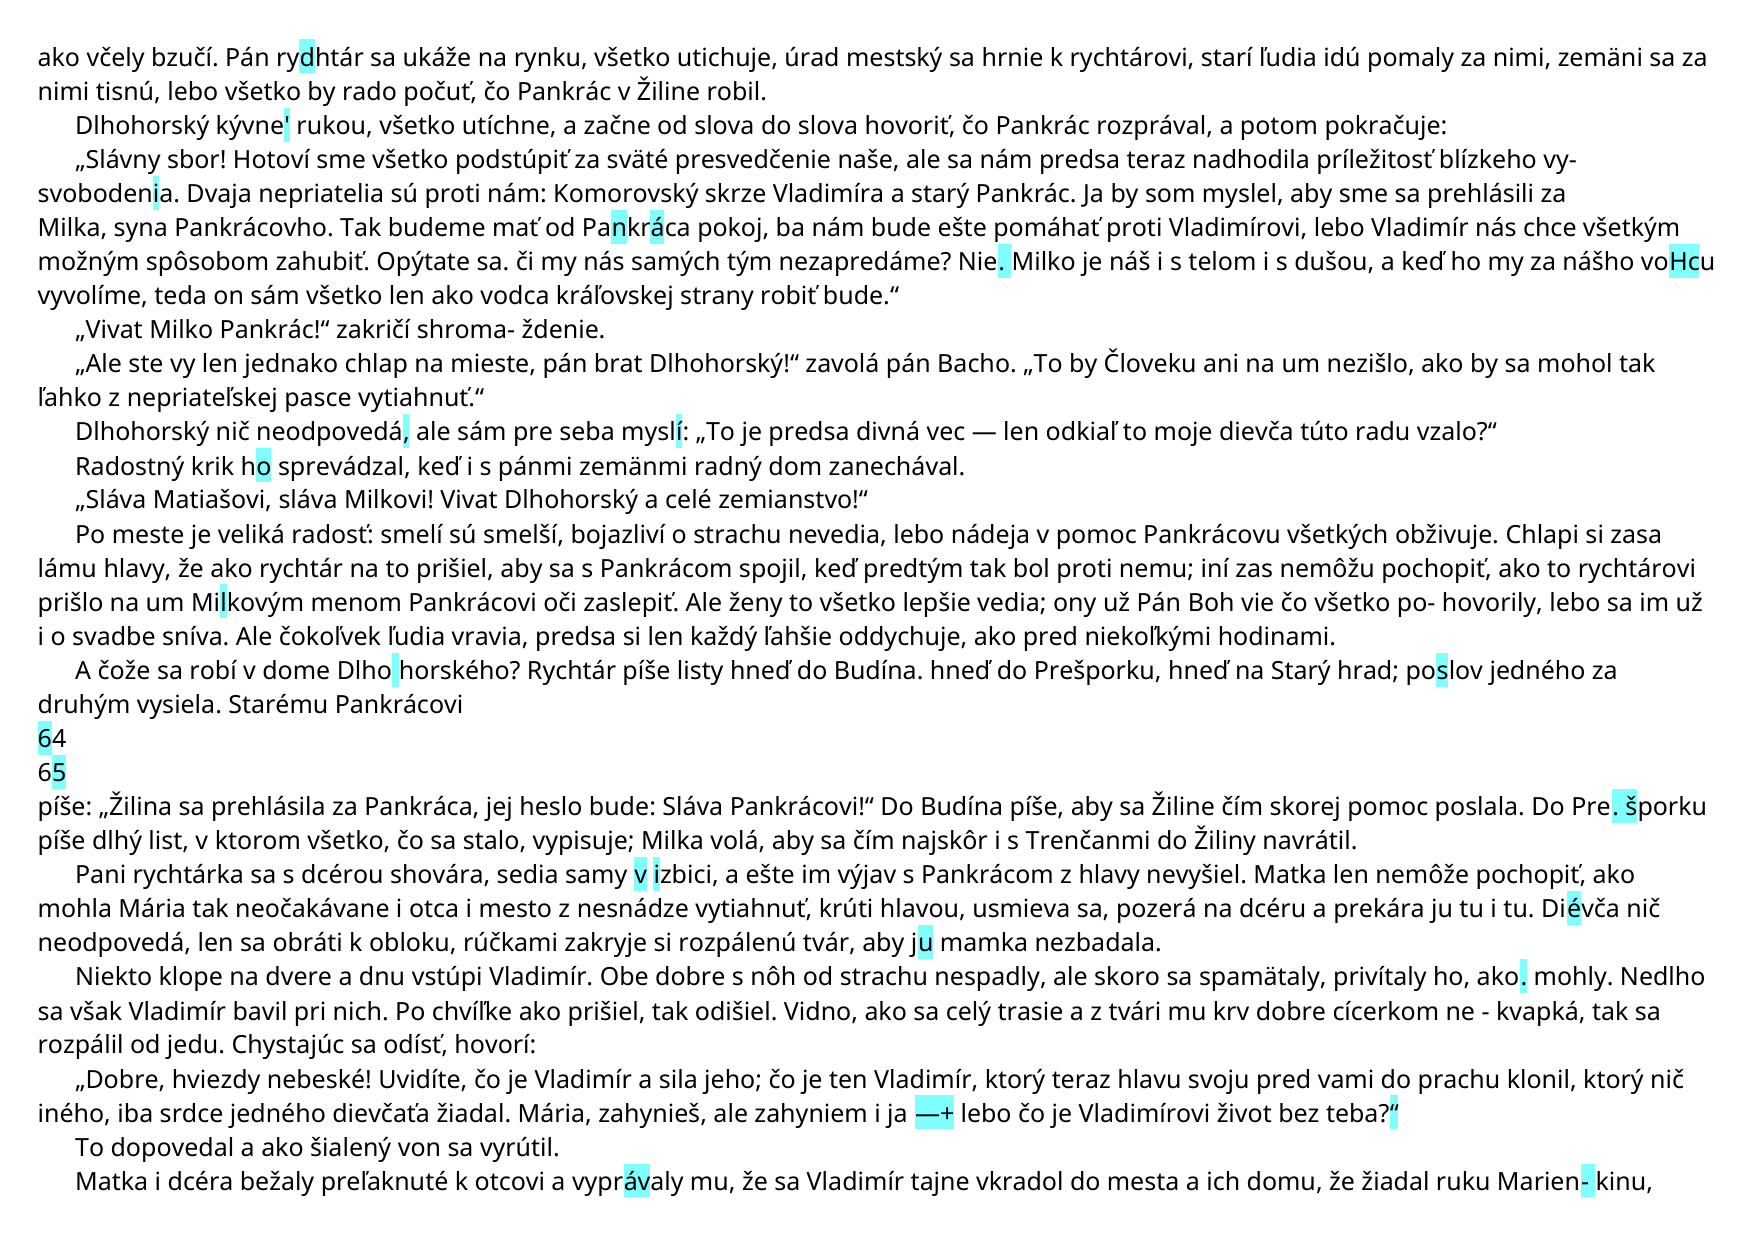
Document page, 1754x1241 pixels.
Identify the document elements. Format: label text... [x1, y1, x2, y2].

text „Sláva Matiašovi, sláva Milkovi! Vivat Dlhohorský a celé zemianstvo!“ [37, 482, 1716, 516]
text A čože sa robí v dome Dlho horského? Rychtár píše listy hneď do Budína. hneď do Prešporku, hneď na Starý hrad; poslov jedného za druhým vysiela. Starému Pankrácovi [37, 652, 1716, 721]
text 64 [37, 721, 1716, 755]
text Matka i dcéra bežaly preľaknuté k otcovi a vyprávaly mu, že sa Vladimír tajne vkradol do mesta a ich domu, že žiadal ruku Marien- kinu, [37, 1163, 1716, 1197]
text „Vivat Milko Pankrác!“ zakričí shroma- ždenie. [37, 312, 1716, 346]
text Dlhohorský kývne' rukou, všetko utíchne, a začne od slova do slova hovoriť, čo Pankrác rozprával, a potom pokračuje: [37, 107, 1716, 142]
text „Slávny sbor! Hotoví sme všetko podstúpiť za sväté presvedčenie naše, ale sa nám predsa teraz nadhodila príležitosť blízkeho vy- svobodenia. Dvaja nepriatelia sú proti nám: Komorovský skrze Vladimíra a starý Pankrác. Ja by som myslel, aby sme sa prehlásili za [37, 142, 1716, 210]
text Niekto klope na dvere a dnu vstúpi Vladimír. Obe dobre s nôh od strachu nespadly, ale skoro sa spamätaly, privítaly ho, ako. mohly. Nedlho sa však Vladimír bavil pri nich. Po chvíľke ako prišiel, tak odišiel. Vidno, ako sa celý trasie a z tvári mu krv dobre cícerkom ne - kvapká, tak sa rozpálil od jedu. Chystajúc sa odísť, hovorí: [37, 959, 1716, 1061]
text Po meste je veliká radosť: smelí sú smelší, bojazliví o strachu nevedia, lebo nádeja v pomoc Pankrácovu všetkých obživuje. Chlapi si zasa lámu hlavy, že ako rychtár na to prišiel, aby sa s Pankrácom spojil, keď predtým tak bol proti nemu; iní zas nemôžu pochopiť, ako to rychtárovi prišlo na um Milkovým menom Pankrácovi oči zaslepiť. Ale ženy to všetko lepšie vedia; ony už Pán Boh vie čo všetko po- hovorily, lebo sa im už i o svadbe sníva. Ale čokoľvek ľudia vravia, predsa si len každý ľahšie oddychuje, ako pred niekoľkými hodinami. [37, 516, 1716, 652]
text „Dobre, hviezdy nebeské! Uvidíte, čo je Vladimír a sila jeho; čo je ten Vladimír, ktorý teraz hlavu svoju pred vami do prachu klonil, ktorý nič iného, iba srdce jedného dievčaťa žiadal. Mária, zahynieš, ale zahyniem i ja —+ lebo čo je Vladimírovi život bez teba?“ [37, 1061, 1716, 1129]
text „Ale ste vy len jednako chlap na mieste, pán brat Dlhohorský!“ zavolá pán Bacho. „To by Človeku ani na um nezišlo, ako by sa mohol tak ľahko z nepriateľskej pasce vytiahnuť.“ [37, 346, 1716, 414]
text Dlhohorský nič neodpovedá, ale sám pre seba myslí: „To je predsa divná vec — len odkiaľ to moje dievča túto radu vzalo?“ [37, 414, 1716, 448]
text píše: „Žilina sa prehlásila za Pankráca, jej heslo bude: Sláva Pankrácovi!“ Do Budína píše, aby sa Žiline čím skorej pomoc poslala. Do Pre. šporku píše dlhý list, v ktorom všetko, čo sa stalo, vypisuje; Milka volá, aby sa čím najskôr i s Trenčanmi do Žiliny navrátil. [37, 789, 1716, 857]
text Pani rychtárka sa s dcérou shovára, sedia samy v izbici, a ešte im výjav s Pankrácom z hlavy nevyšiel. Matka len nemôže pochopiť, ako mohla Mária tak neočakávane i otca i mesto z nesnádze vytiahnuť, krúti hlavou, usmieva sa, pozerá na dcéru a prekára ju tu i tu. Diévča nič neodpovedá, len sa obráti k obloku, rúčkami zakryje si rozpálenú tvár, aby ju mamka nezbadala. [37, 857, 1716, 959]
text 65 [37, 755, 1716, 789]
text Milka, syna Pankrácovho. Tak budeme mať od Pankráca pokoj, ba nám bude ešte pomáhať proti Vladimírovi, lebo Vladimír nás chce všetkým možným spôsobom zahubiť. Opýtate sa. či my nás samých tým nezapredáme? Nie. Milko je náš i s telom i s dušou, a keď ho my za nášho voHcu vyvolíme, teda on sám všetko len ako vodca kráľovskej strany robiť bude.“ [37, 210, 1716, 312]
text Radostný krik ho sprevádzal, keď i s pánmi zemänmi radný dom zanechával. [37, 448, 1716, 482]
text To dopovedal a ako šialený von sa vyrútil. [37, 1129, 1716, 1163]
text ako včely bzučí. Pán rydhtár sa ukáže na rynku, všetko utichuje, úrad mestský sa hrnie k rychtárovi, starí ľudia idú pomaly za nimi, zemäni sa za nimi tisnú, lebo všetko by rado počuť, čo Pankrác v Žiline robil. [37, 39, 1716, 107]
